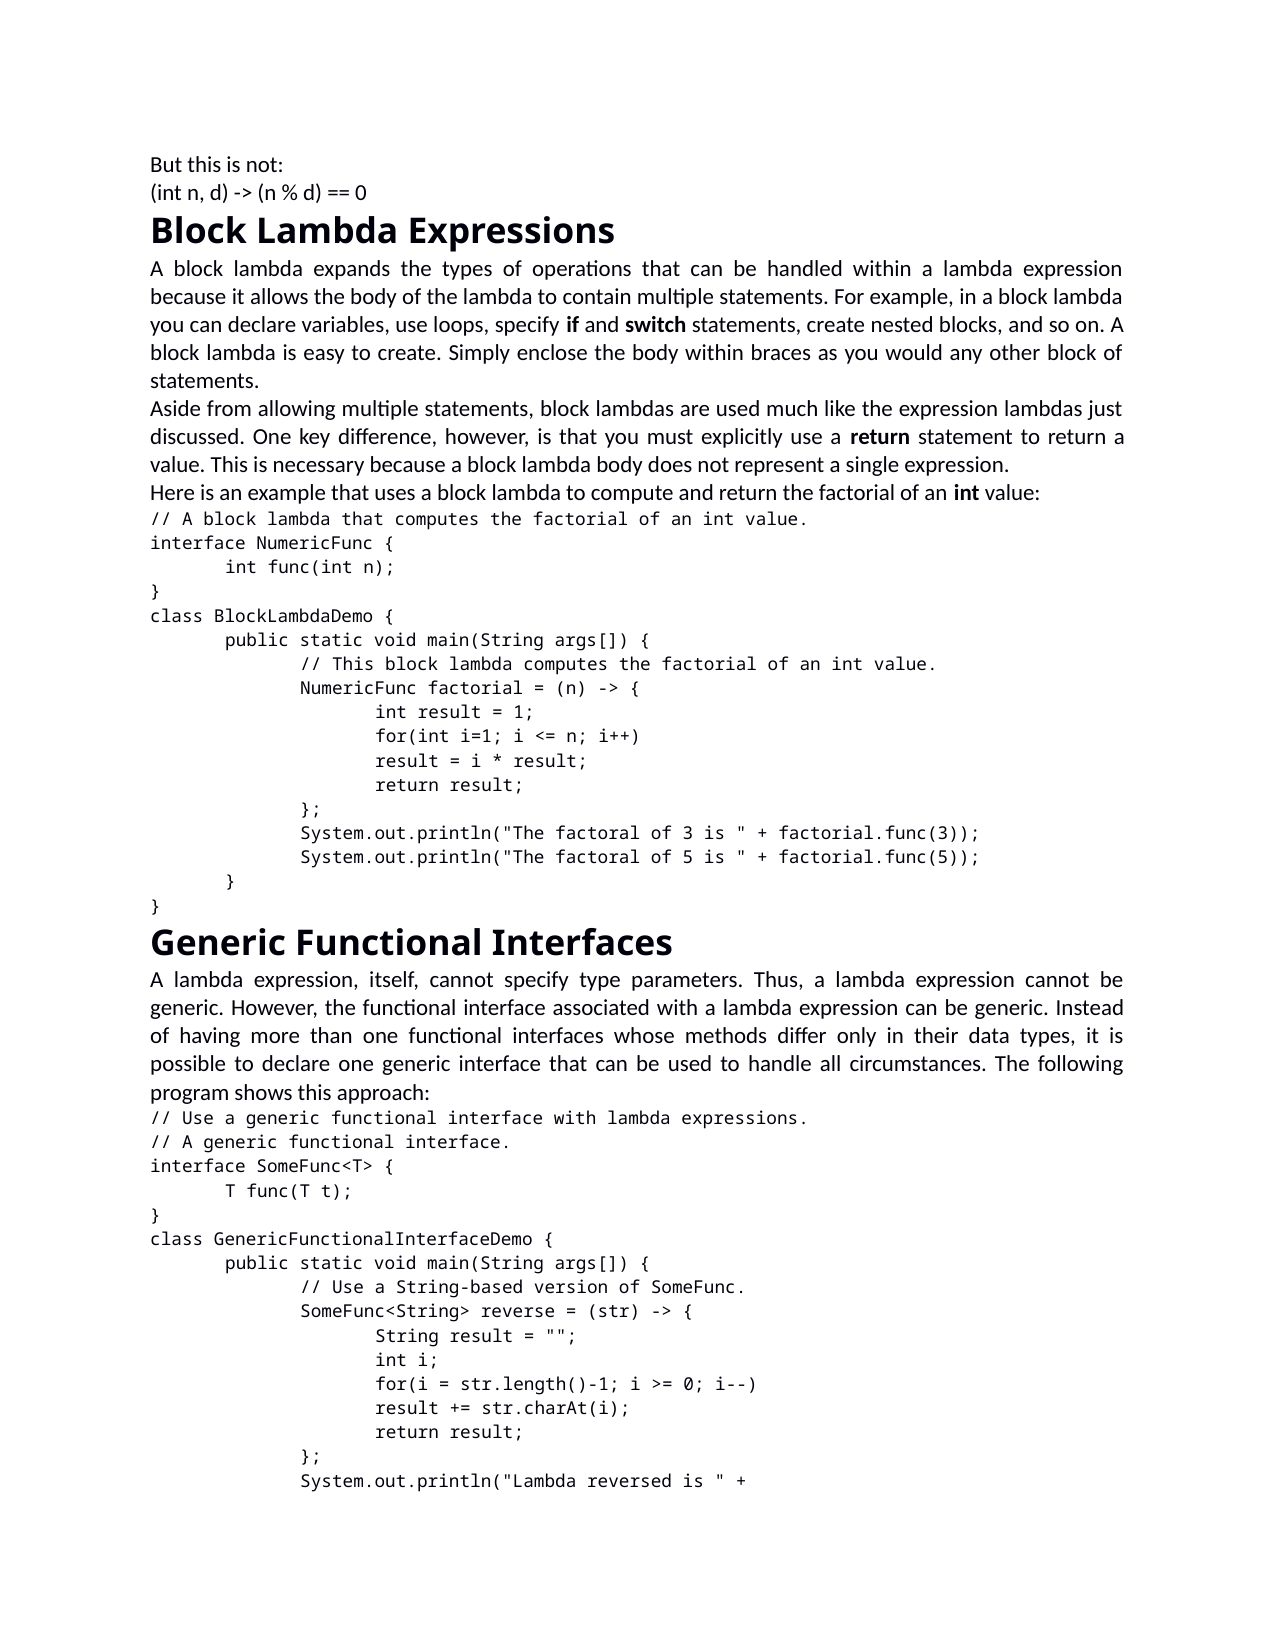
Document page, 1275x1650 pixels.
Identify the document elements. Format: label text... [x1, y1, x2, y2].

text int result = 1; [375, 700, 1125, 724]
text (int n, d) -> (n % d) == 0 [150, 178, 1125, 206]
text class GenericFunctionalInterfaceDemo { [150, 1226, 1125, 1251]
text return result; [375, 772, 1125, 796]
text Block Lambda Expressions [150, 206, 1125, 254]
text // A block lambda that computes the factorial of an int value. [150, 506, 1125, 531]
text // Use a String-based version of SomeFunc. [300, 1275, 1125, 1299]
text for(i = str.length()-1; i >= 0; i--) [375, 1371, 1125, 1396]
text T func(T t); [150, 1178, 1125, 1202]
text } [150, 893, 1125, 917]
text interface NumericFunc { [150, 531, 1125, 555]
text SomeFunc<String> reverse = (str) -> { [300, 1299, 1125, 1323]
text int i; [375, 1347, 1125, 1371]
text return result; [375, 1420, 1125, 1444]
text But this is not: [150, 150, 1125, 178]
text } [150, 579, 1125, 603]
text } [225, 869, 1125, 893]
text interface SomeFunc<T> { [150, 1154, 1125, 1178]
text for(int i=1; i <= n; i++) [375, 724, 1125, 748]
text int func(int n); [150, 555, 1125, 579]
text Aside from allowing multiple statements, block lambdas are used much like the expression lambdas just discussed. One key difference, however, is that you must explicitly use a return statement to return a value. This is necessary because a block lambda body does not represent a single expression. [150, 394, 1125, 478]
text A block lambda expands the types of operations that can be handled within a lambda expression because it allows the body of the lambda to contain multiple statements. For example, in a block lambda you can declare variables, use loops, specify if and switch statements, create nested blocks, and so on. A block lambda is easy to create. Simply enclose the body within braces as you would any other block of statements. [150, 254, 1125, 394]
text // This block lambda computes the factorial of an int value. [300, 651, 1125, 676]
text NumericFunc factorial = (n) -> { [300, 676, 1125, 700]
text }; [300, 1444, 1125, 1468]
text result = i * result; [375, 748, 1125, 772]
text System.out.println("Lambda reversed is " + [300, 1468, 1125, 1492]
text Generic Functional Interfaces [150, 917, 1125, 966]
text class BlockLambdaDemo { [150, 603, 1125, 627]
text // A generic functional interface. [150, 1130, 1125, 1154]
text public static void main(String args[]) { [225, 627, 1125, 651]
text A lambda expression, itself, cannot specify type parameters. Thus, a lambda expression cannot be generic. However, the functional interface associated with a lambda expression can be generic. Instead of having more than one functional interfaces whose methods differ only in their data types, it is possible to declare one generic interface that can be used to handle all circumstances. The following program shows this approach: [150, 966, 1125, 1106]
text public static void main(String args[]) { [225, 1251, 1125, 1275]
text System.out.println("The factoral of 3 is " + factorial.func(3)); [300, 821, 1125, 845]
text Here is an example that uses a block lambda to compute and return the factorial of an int value: [150, 478, 1125, 506]
text String result = ""; [375, 1323, 1125, 1347]
text }; [300, 796, 1125, 821]
text System.out.println("The factoral of 5 is " + factorial.func(5)); [300, 845, 1125, 869]
text } [150, 1202, 1125, 1226]
text // Use a generic functional interface with lambda expressions. [150, 1106, 1125, 1130]
text result += str.charAt(i); [375, 1396, 1125, 1420]
